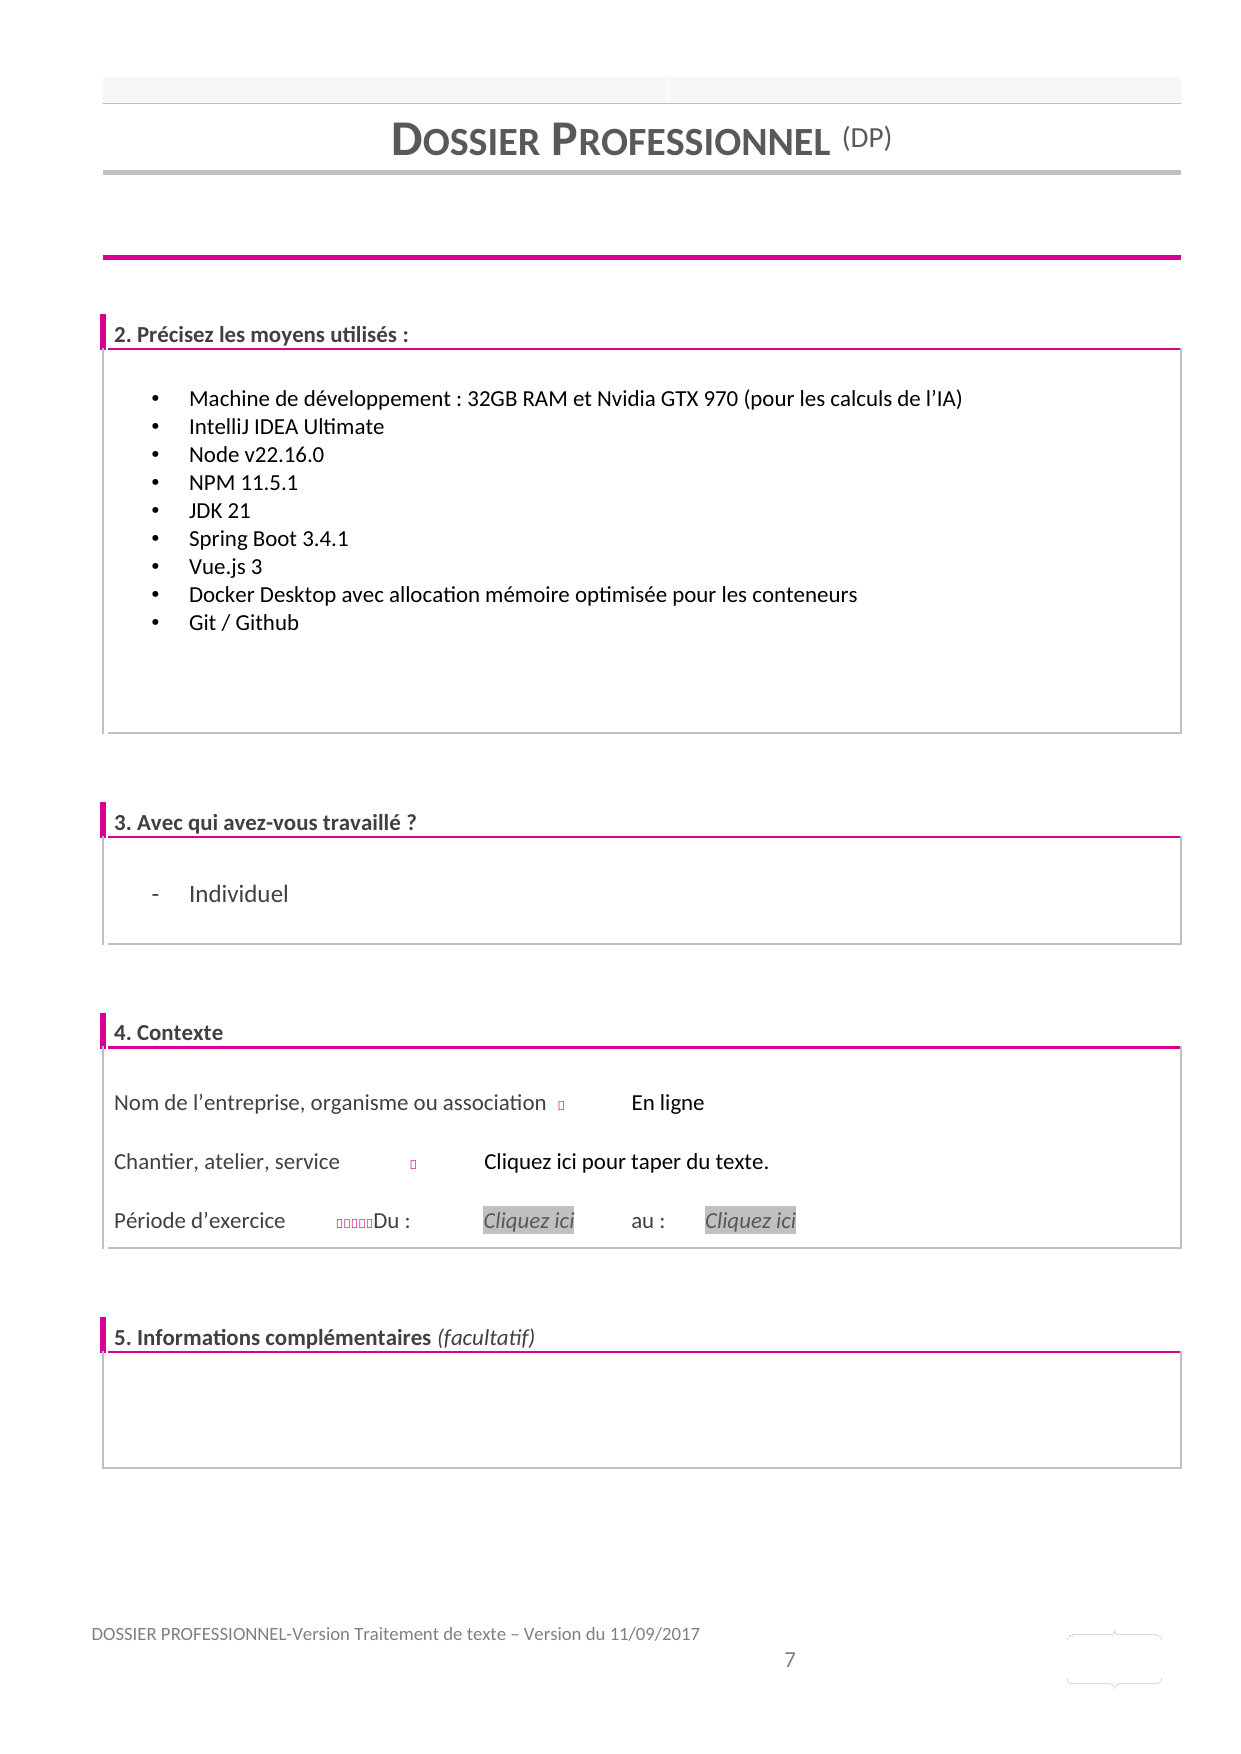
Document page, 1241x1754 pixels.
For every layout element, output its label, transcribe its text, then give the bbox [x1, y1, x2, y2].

table_cell Cliquez ici pour taper du texte. [473, 1129, 1180, 1188]
table_cell [104, 1399, 1180, 1433]
table_cell [104, 1046, 607, 1082]
table_cell [104, 664, 1180, 698]
table_cell [607, 1049, 1180, 1082]
table_cell [1122, 945, 1181, 978]
table_cell [103, 943, 1122, 978]
table_cell [103, 732, 1181, 768]
table_cell Période d’exercice Du : Cliquez ici au : Cliquez ici [104, 1188, 1180, 1247]
table_cell [103, 979, 1181, 1012]
table_cell En ligne [607, 1083, 1180, 1129]
table_cell [103, 280, 1181, 314]
table_cell Nom de l’entreprise, organisme ou association  [104, 1083, 607, 1129]
table_cell [104, 698, 1180, 732]
table_cell [1122, 1317, 1181, 1351]
table_cell [104, 1351, 1180, 1399]
table_cell 5. Informations complémentaires (facultatif) [106, 1317, 1122, 1351]
table_cell [104, 909, 1180, 942]
table_cell Chantier, atelier, service  [104, 1129, 473, 1188]
table_cell Machine de développement : 32GB RAM et Nvidia GTX 970 (pour les calculs de l’IA) IntelliJ IDEA Ultimate Node v22.16.0 NPM 11.5.1 JDK 21 Spring Boot 3.4.1 Vue.js 3 Docker Desktop avec allocation mémoire optimisée pour les conteneurs Git / Github [104, 348, 1180, 664]
table_cell 2. Précisez les moyens utilisés : [106, 314, 1181, 348]
table_cell [103, 1283, 1122, 1317]
table_cell [103, 1247, 1122, 1283]
table_cell 4. Contexte [106, 1013, 1181, 1046]
table_cell [104, 836, 1180, 872]
table_cell [1122, 1249, 1181, 1283]
table_cell 3. Avec qui avez-vous travaillé ? [106, 802, 1181, 836]
table_cell [1122, 1283, 1181, 1317]
table_cell Individuel [104, 872, 1180, 908]
table_cell [103, 768, 1181, 802]
table_cell [104, 1433, 1180, 1467]
